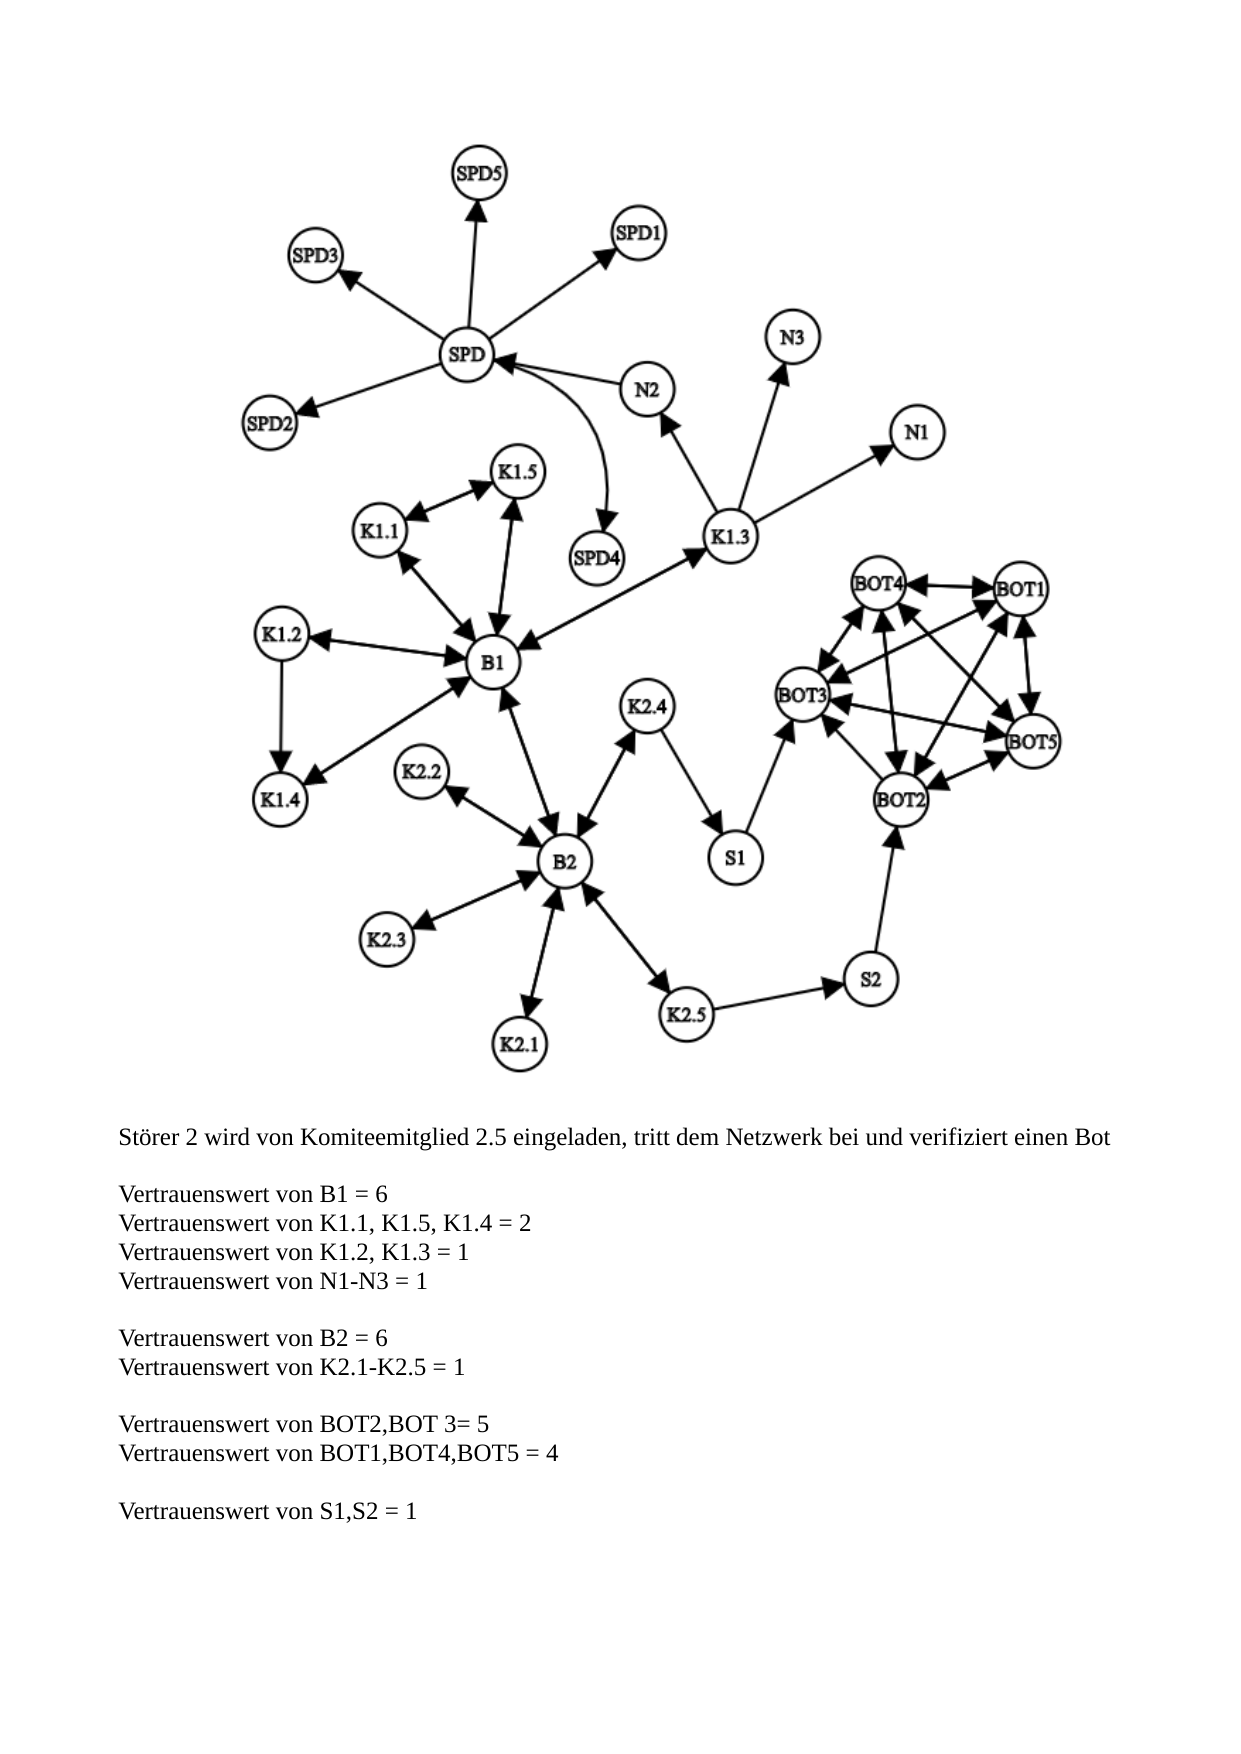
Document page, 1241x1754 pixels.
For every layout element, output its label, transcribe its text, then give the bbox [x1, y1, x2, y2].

text Vertrauenswert von BOT2,BOT 3= 5 [118, 1409, 1122, 1438]
text Vertrauenswert von S1,S2 = 1 [118, 1496, 1122, 1524]
text Vertrauenswert von K1.2, K1.3 = 1 [118, 1237, 1122, 1266]
text Vertrauenswert von K2.1-K2.5 = 1 [118, 1352, 1122, 1381]
text Vertrauenswert von N1-N3 = 1 [118, 1266, 1122, 1294]
text Vertrauenswert von B1 = 6 [118, 1179, 1122, 1208]
text Vertrauenswert von K1.1, K1.5, K1.4 = 2 [118, 1208, 1122, 1237]
text Vertrauenswert von BOT1,BOT4,BOT5 = 4 [118, 1438, 1122, 1467]
text Vertrauenswert von B2 = 6 [118, 1323, 1122, 1352]
text Störer 2 wird von Komiteemitglied 2.5 eingeladen, tritt dem Netzwerk bei und verifiziert einen Bot [118, 1122, 1122, 1151]
picture [118, 118, 1122, 1122]
